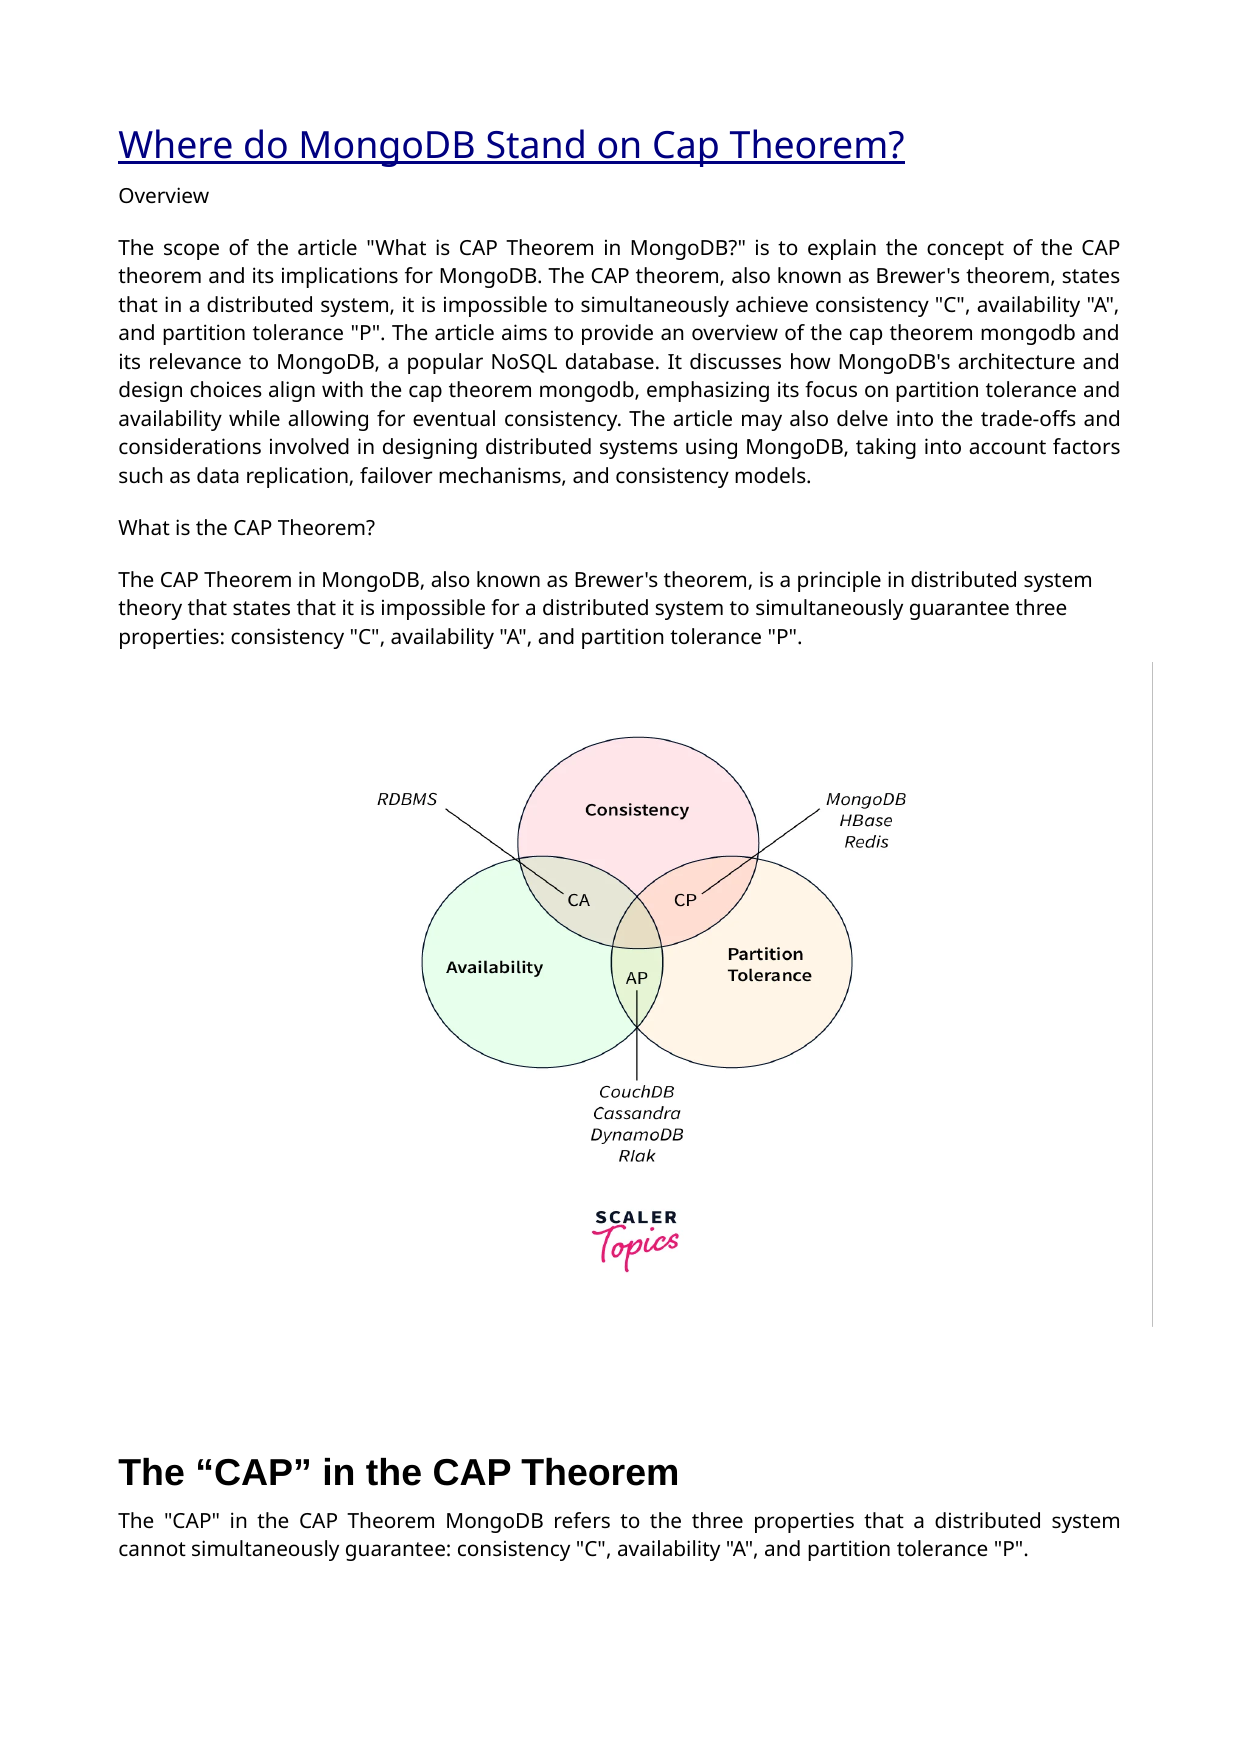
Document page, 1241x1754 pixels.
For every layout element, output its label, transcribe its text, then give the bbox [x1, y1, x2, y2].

subtitle Overview [118, 181, 1122, 209]
subtitle What is the CAP Theorem? [118, 513, 1122, 541]
text The "CAP" in the CAP Theorem MongoDB refers to the three properties that a distributed system cannot simultaneously guarantee: consistency "C", availability "A", and partition tolerance "P". [118, 1506, 1122, 1563]
picture [118, 662, 1156, 1327]
text The CAP Theorem in MongoDB, also known as Brewer's theorem, is a principle in distributed system theory that states that it is impossible for a distributed system to simultaneously guarantee three properties: consistency "C", availability "A", and partition tolerance "P". [118, 565, 1122, 650]
text The scope of the article "What is CAP Theorem in MongoDB?" is to explain the concept of the CAP theorem and its implications for MongoDB. The CAP theorem, also known as Brewer's theorem, states that in a distributed system, it is impossible to simultaneously achieve consistency "C", availability "A", and partition tolerance "P". The article aims to provide an overview of the cap theorem mongodb and its relevance to MongoDB, a popular NoSQL database. It discusses how MongoDB's architecture and design choices align with the cap theorem mongodb, emphasizing its focus on partition tolerance and availability while allowing for eventual consistency. The article may also delve into the trade-offs and considerations involved in designing distributed systems using MongoDB, taking into account factors such as data replication, failover mechanisms, and consistency models. [118, 233, 1122, 489]
subtitle The “CAP” in the CAP Theorem [118, 1450, 1122, 1493]
subtitle Where do MongoDB Stand on Cap Theorem? [118, 118, 1122, 169]
